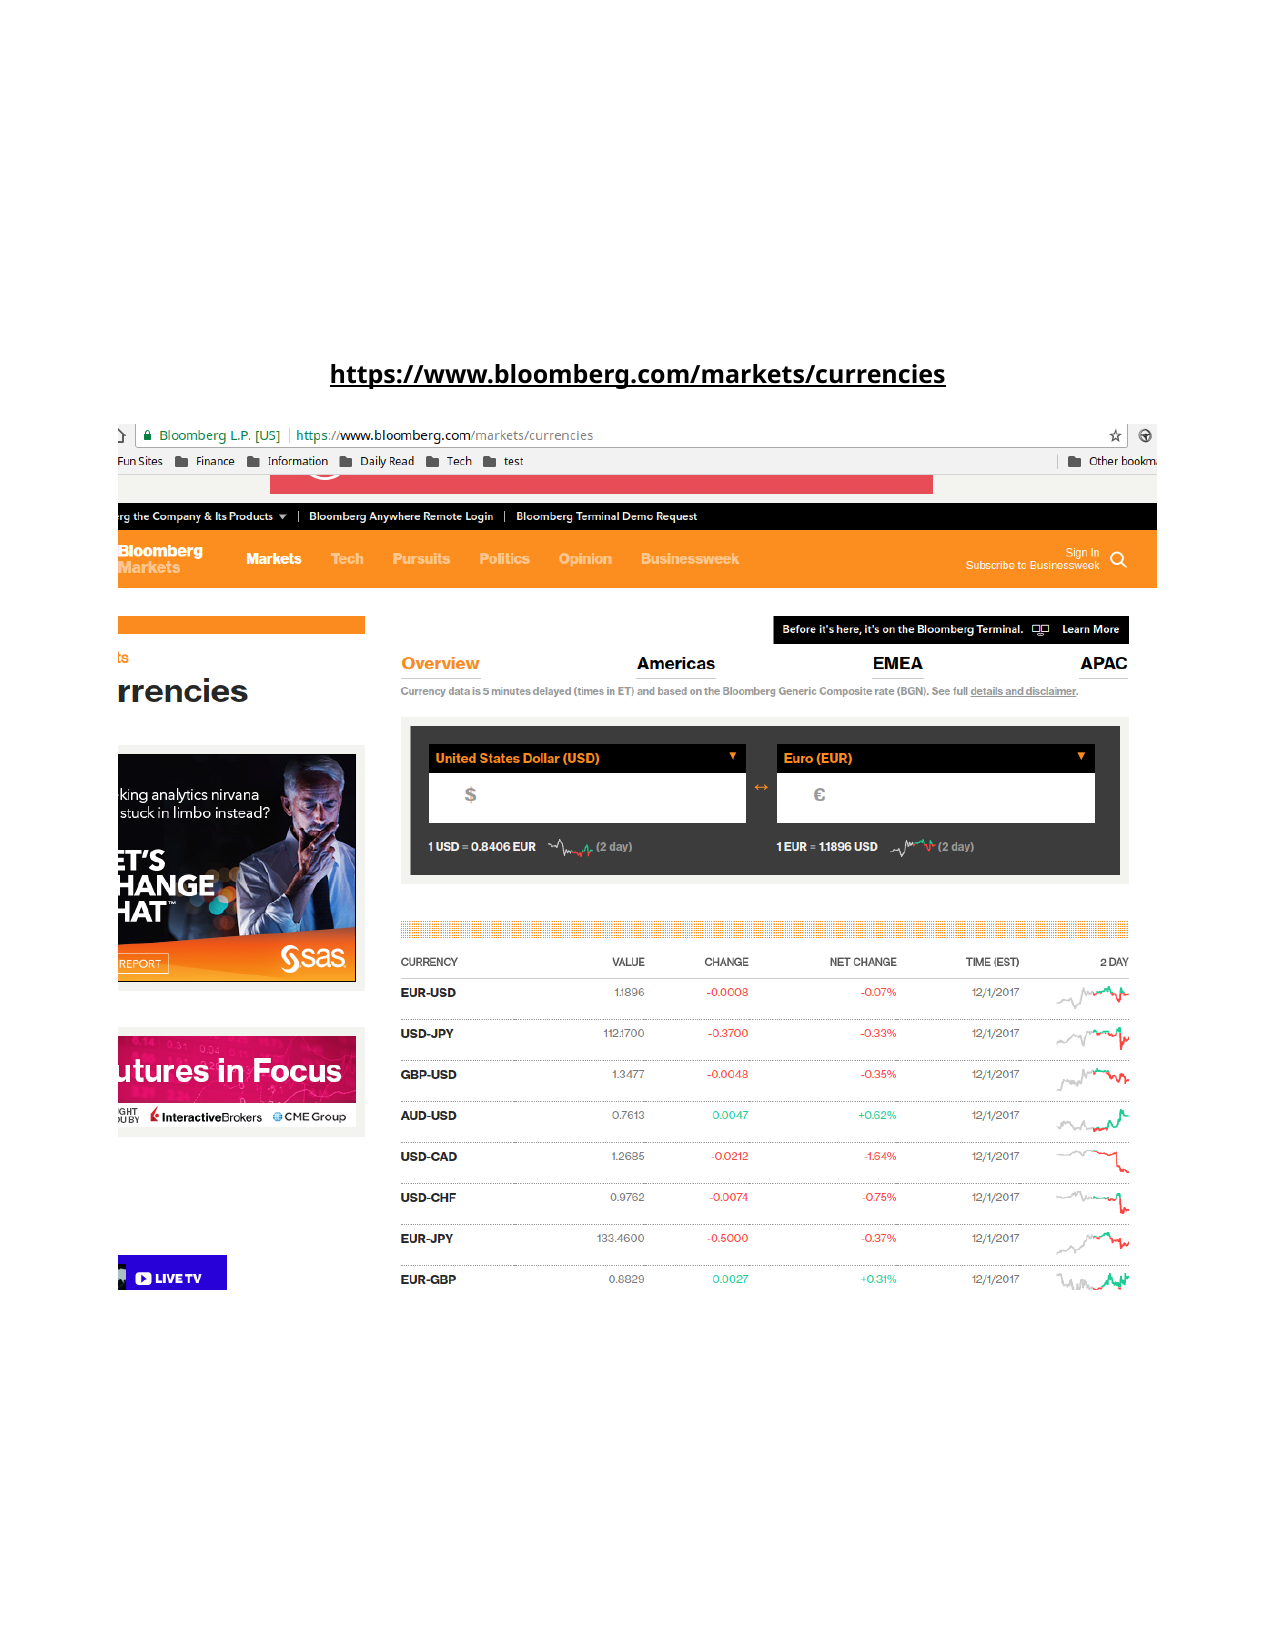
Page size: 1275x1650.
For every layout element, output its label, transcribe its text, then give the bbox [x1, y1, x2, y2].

text https://www.bloomberg.com/markets/currencies [118, 357, 1157, 391]
picture [118, 424, 1157, 1290]
